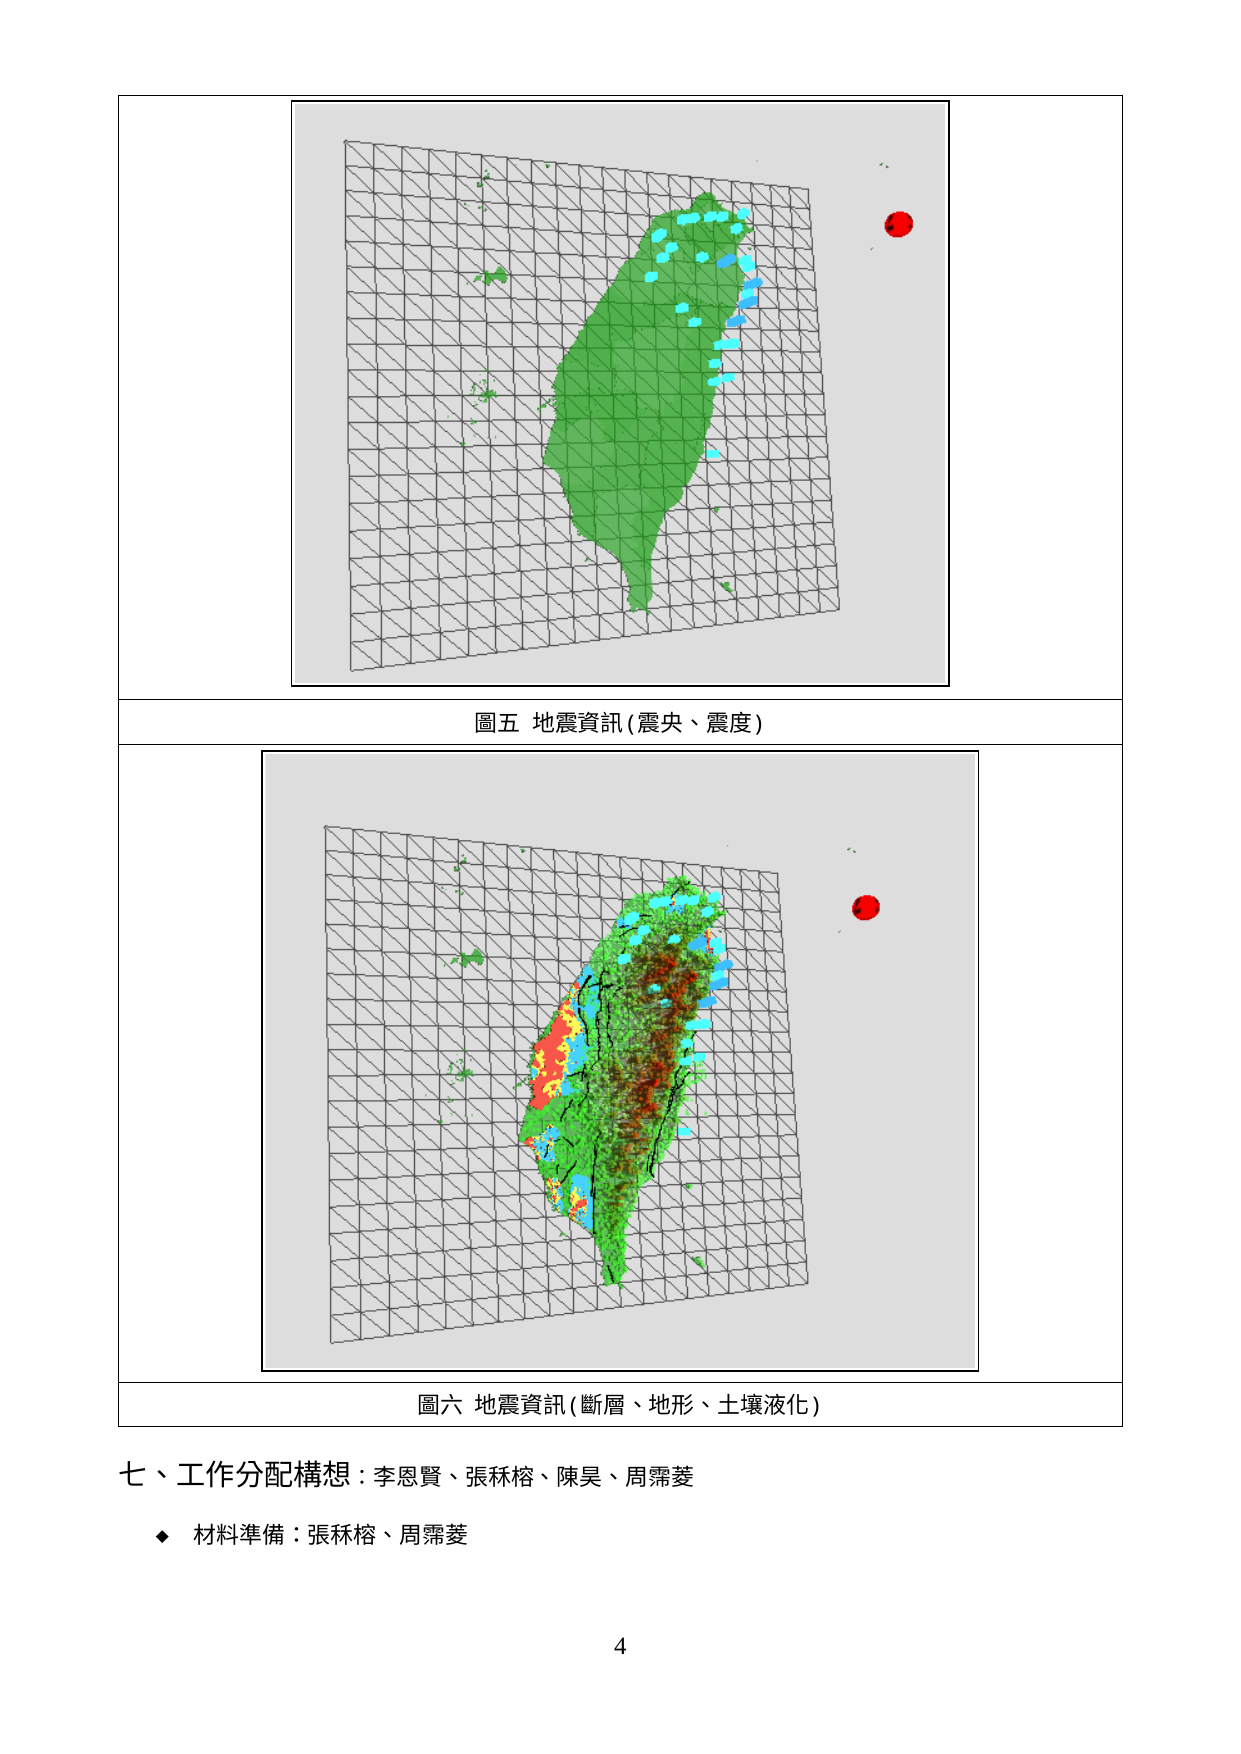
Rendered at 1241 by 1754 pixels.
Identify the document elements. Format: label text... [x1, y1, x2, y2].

list 材料準備：張秝榕、周霈菱 [156, 1517, 1122, 1550]
picture [295, 104, 945, 683]
table_cell [119, 96, 1122, 699]
picture [265, 754, 975, 1368]
text 七、工作分配構想：李恩賢、張秝榕、陳昊、周霈菱 [118, 1452, 1122, 1494]
table_cell 圖五 地震資訊(震央、震度) [119, 700, 1122, 744]
table_cell [119, 745, 1122, 1382]
table_cell 圖六 地震資訊(斷層、地形、土壤液化) [119, 1383, 1122, 1426]
